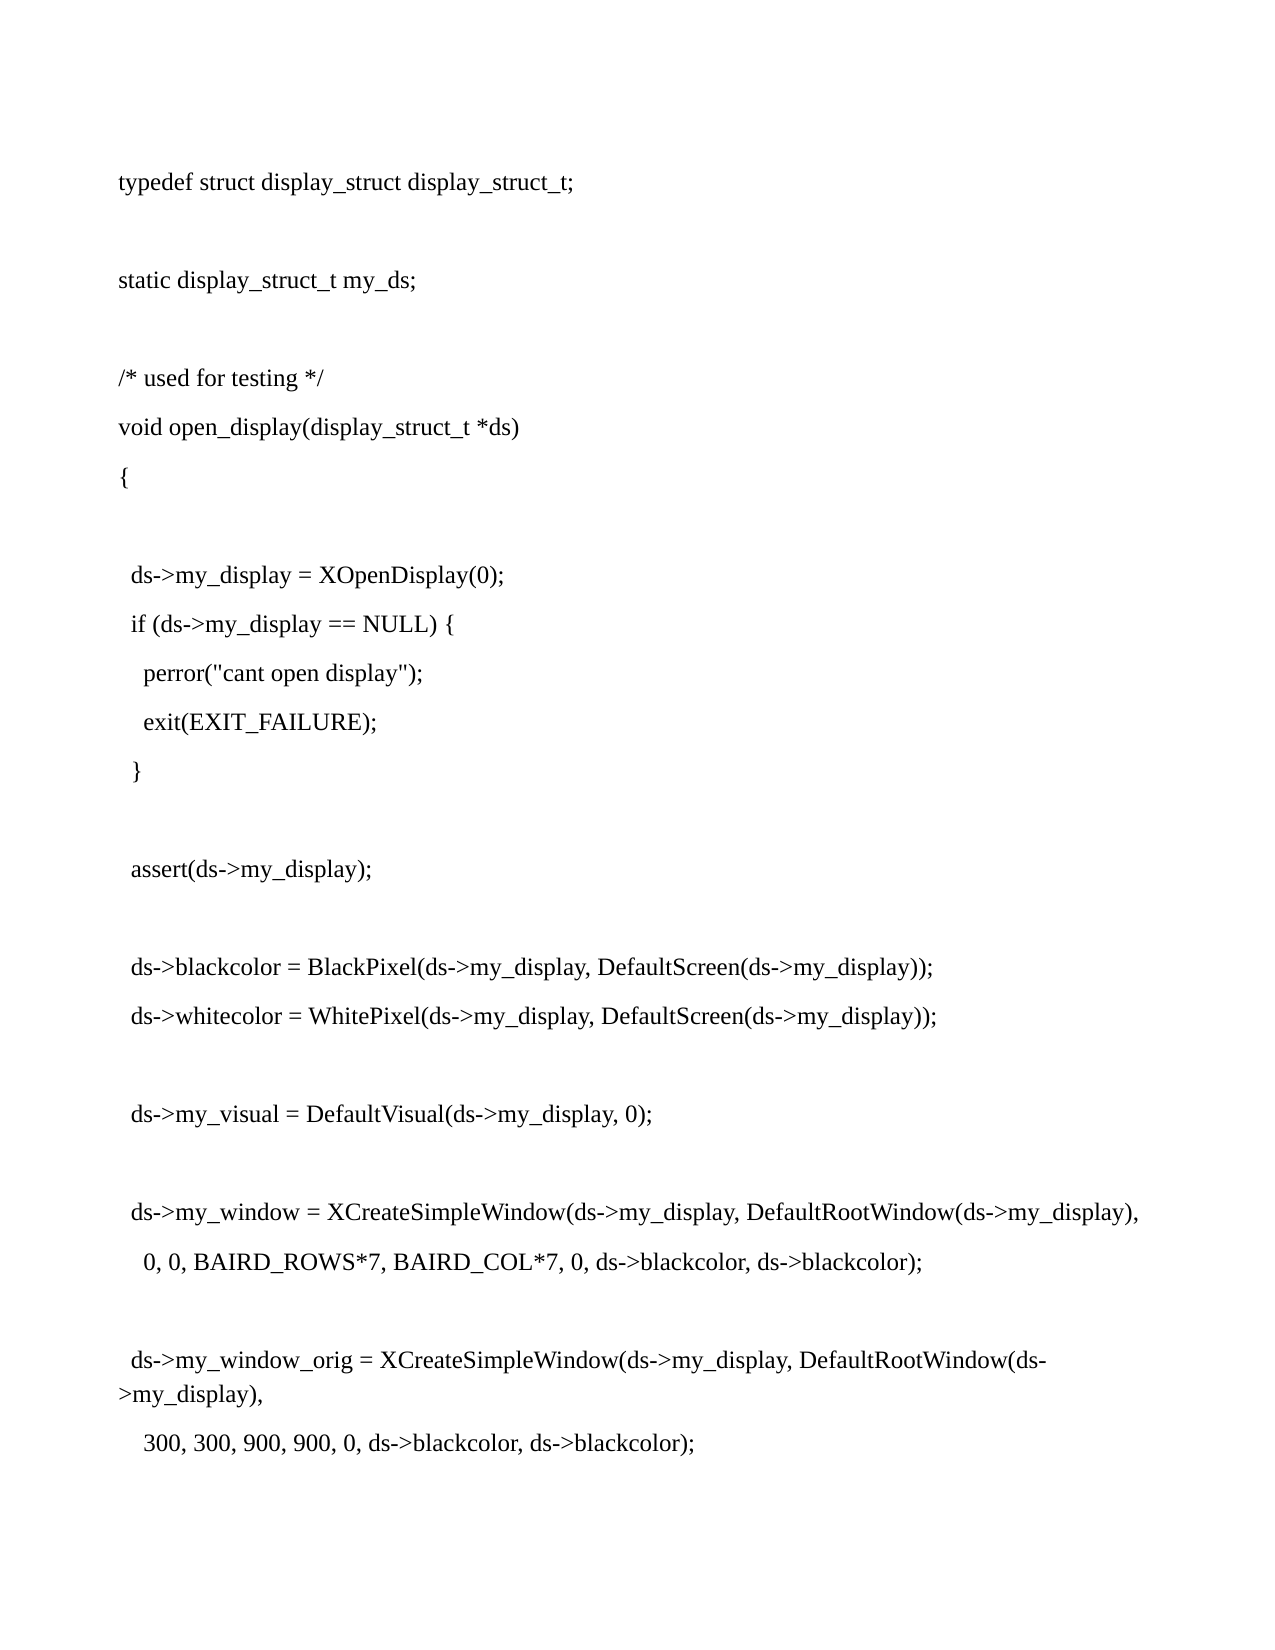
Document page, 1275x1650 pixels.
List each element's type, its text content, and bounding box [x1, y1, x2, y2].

text ds->my_display = XOpenDisplay(0); [118, 560, 1157, 588]
text ds->my_window_orig = XCreateSimpleWindow(ds->my_display, DefaultRootWindow(ds->my_display), [118, 1345, 1157, 1408]
text void open_display(display_struct_t *ds) [118, 412, 1157, 441]
text ds->my_visual = DefaultVisual(ds->my_display, 0); [118, 1099, 1157, 1128]
text ds->whitecolor = WhitePixel(ds->my_display, DefaultScreen(ds->my_display)); [118, 1001, 1157, 1030]
text static display_struct_t my_ds; [118, 265, 1157, 294]
text 0, 0, BAIRD_ROWS*7, BAIRD_COL*7, 0, ds->blackcolor, ds->blackcolor); [118, 1247, 1157, 1275]
text } [118, 756, 1157, 785]
text assert(ds->my_display); [118, 854, 1157, 883]
text 300, 300, 900, 900, 0, ds->blackcolor, ds->blackcolor); [118, 1428, 1157, 1457]
text /* used for testing */ [118, 363, 1157, 392]
text ds->blackcolor = BlackPixel(ds->my_display, DefaultScreen(ds->my_display)); [118, 952, 1157, 981]
text typedef struct display_struct display_struct_t; [118, 167, 1157, 196]
text exit(EXIT_FAILURE); [118, 707, 1157, 736]
text if (ds->my_display == NULL) { [118, 609, 1157, 637]
text { [118, 462, 1157, 490]
text ds->my_window = XCreateSimpleWindow(ds->my_display, DefaultRootWindow(ds->my_display), [118, 1197, 1157, 1226]
text perror("cant open display"); [118, 658, 1157, 687]
